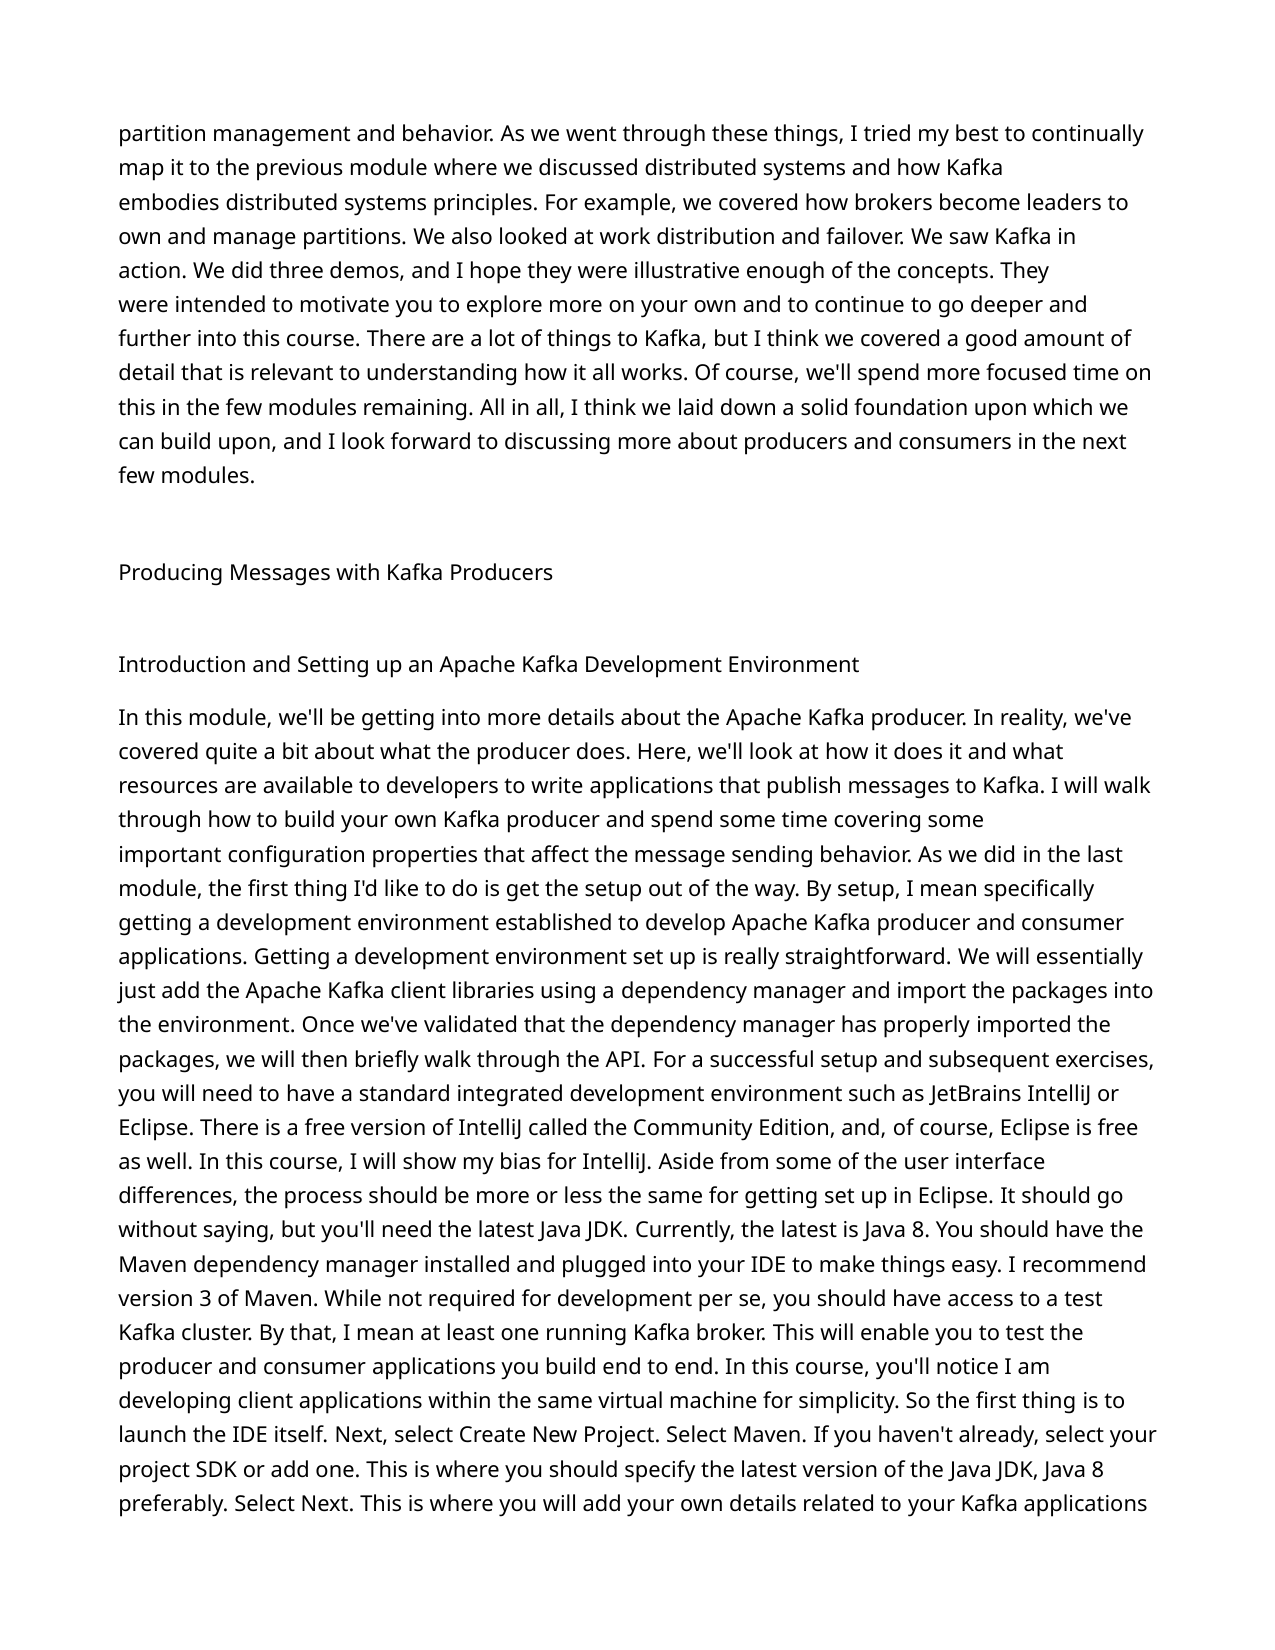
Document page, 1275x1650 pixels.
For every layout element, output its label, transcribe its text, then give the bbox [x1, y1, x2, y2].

text partition management and behavior. As we went through these things, I tried my best to continually map it to the previous module where we discussed distributed systems and how Kafka embodies distributed systems principles. For example, we covered how brokers become leaders to own and manage partitions. We also looked at work distribution and failover. We saw Kafka in action. We did three demos, and I hope they were illustrative enough of the concepts. They were intended to motivate you to explore more on your own and to continue to go deeper and further into this course. There are a lot of things to Kafka, but I think we covered a good amount of detail that is relevant to understanding how it all works. Of course, we'll spend more focused time on this in the few modules remaining. All in all, I think we laid down a solid foundation upon which we can build upon, and I look forward to discussing more about producers and consumers in the next few modules. [118, 118, 1157, 489]
subtitle Producing Messages with Kafka Producers [118, 556, 1157, 586]
subtitle Introduction and Setting up an Apache Kafka Development Environment [118, 649, 1157, 678]
text In this module, we'll be getting into more details about the Apache Kafka producer. In reality, we've covered quite a bit about what the producer does. Here, we'll look at how it does it and what resources are available to developers to write applications that publish messages to Kafka. I will walk through how to build your own Kafka producer and spend some time covering some important configuration properties that affect the message sending behavior. As we did in the last module, the first thing I'd like to do is get the setup out of the way. By setup, I mean specifically getting a development environment established to develop Apache Kafka producer and consumer applications. Getting a development environment set up is really straightforward. We will essentially just add the Apache Kafka client libraries using a dependency manager and import the packages into the environment. Once we've validated that the dependency manager has properly imported the packages, we will then briefly walk through the API. For a successful setup and subsequent exercises, you will need to have a standard integrated development environment such as JetBrains IntelliJ or Eclipse. There is a free version of IntelliJ called the Community Edition, and, of course, Eclipse is free as well. In this course, I will show my bias for IntelliJ. Aside from some of the user interface differences, the process should be more or less the same for getting set up in Eclipse. It should go without saying, but you'll need the latest Java JDK. Currently, the latest is Java 8. You should have the Maven dependency manager installed and plugged into your IDE to make things easy. I recommend version 3 of Maven. While not required for development per se, you should have access to a test Kafka cluster. By that, I mean at least one running Kafka broker. This will enable you to test the producer and consumer applications you build end to end. In this course, you'll notice I am developing client applications within the same virtual machine for simplicity. So the first thing is to launch the IDE itself. Next, select Create New Project. Select Maven. If you haven't already, select your project SDK or add one. This is where you should specify the latest version of the Java JDK, Java 8 preferably. Select Next. This is where you will add your own details related to your Kafka applications [118, 702, 1157, 1518]
